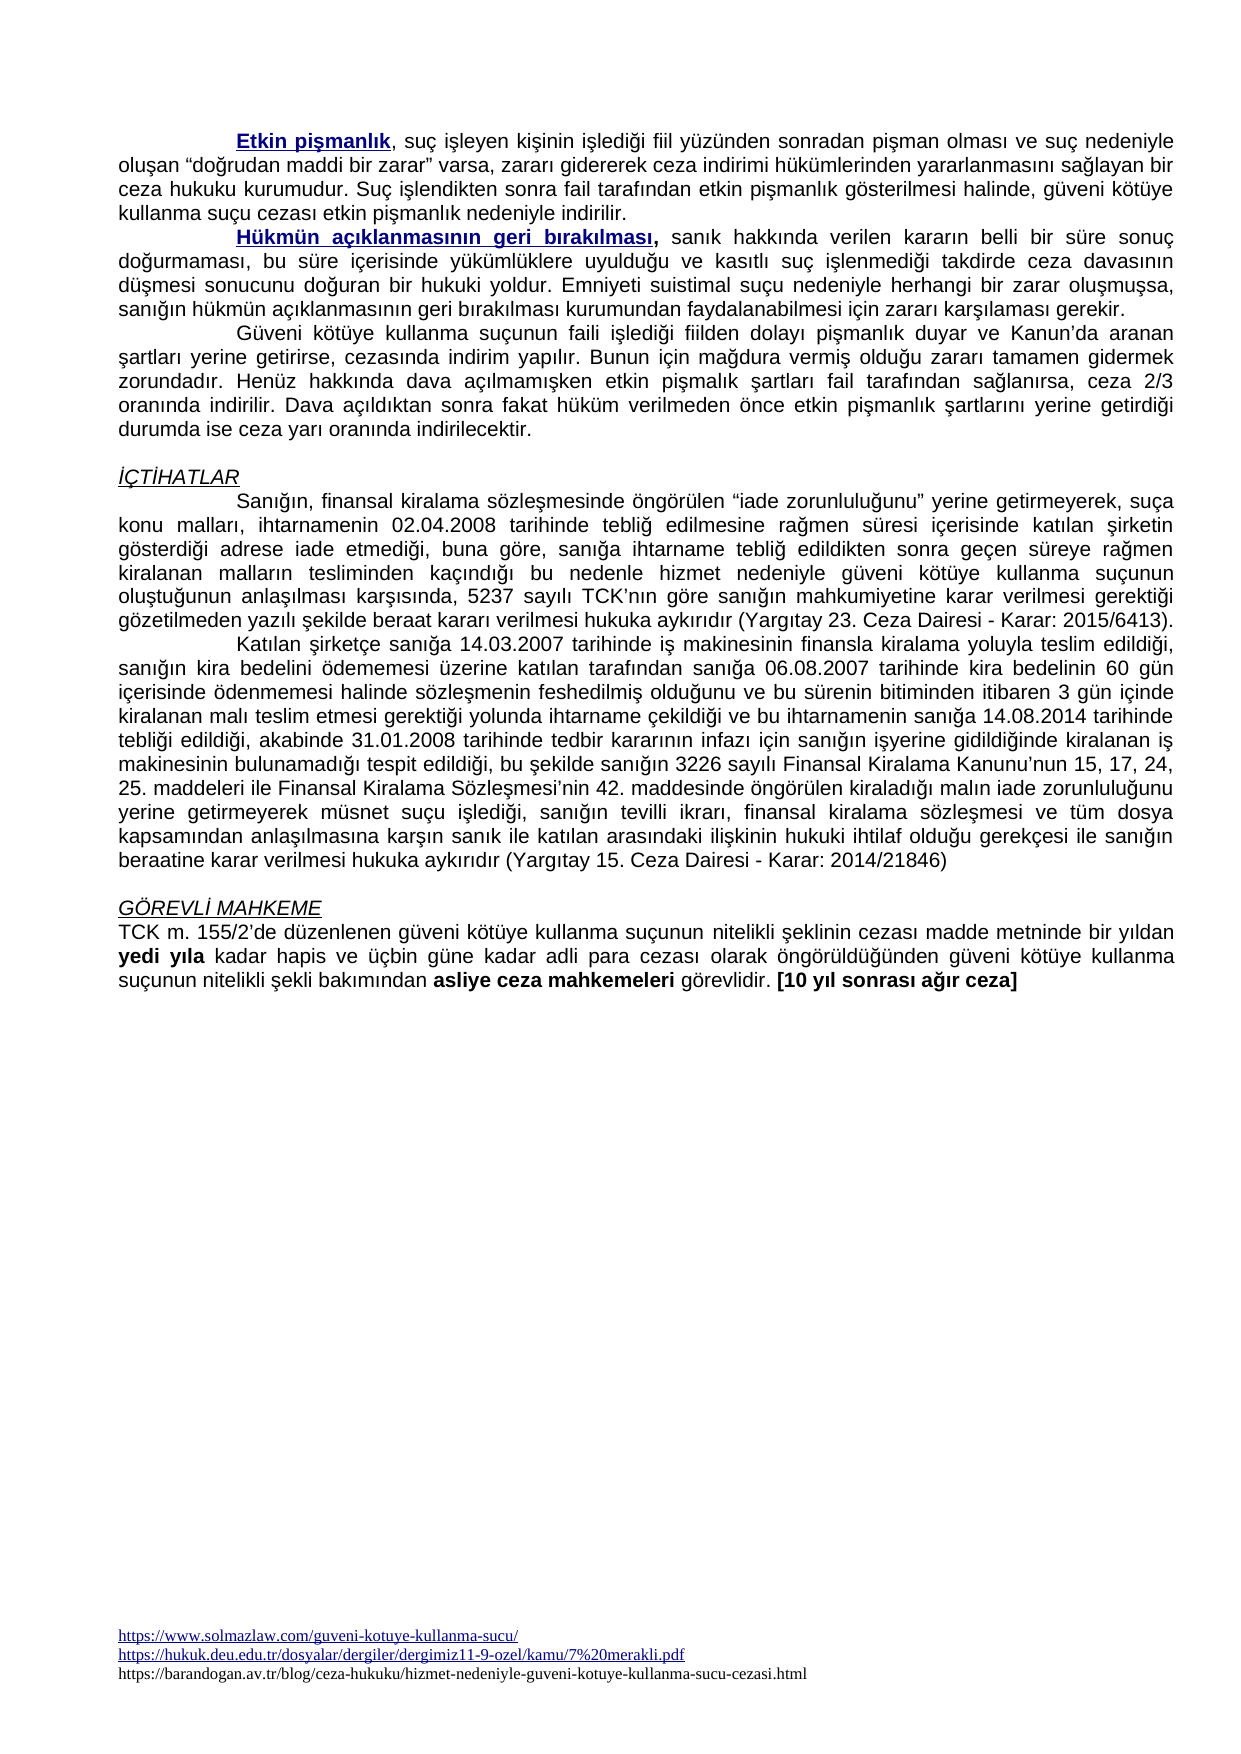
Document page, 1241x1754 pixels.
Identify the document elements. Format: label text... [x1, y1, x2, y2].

text TCK m. 155/2’de düzenlenen güveni kötüye kullanma suçunun nitelikli şeklinin cezası madde metninde bir yıldan yedi yıla kadar hapis ve üçbin güne kadar adli para cezası olarak öngörüldüğünden güveni kötüye kullanma suçunun nitelikli şekli bakımından asliye ceza mahkemeleri görevlidir. [10 yıl sonrası ağır ceza] [118, 920, 1175, 992]
text İÇTİHATLAR [118, 464, 1175, 488]
text Katılan şirketçe sanığa 14.03.2007 tarihinde iş makinesinin finansla kiralama yoluyla teslim edildiği, sanığın kira bedelini ödememesi üzerine katılan tarafından sanığa 06.08.2007 tarihinde kira bedelinin 60 gün içerisinde ödenmemesi halinde sözleşmenin feshedilmiş olduğunu ve bu sürenin bitiminden itibaren 3 gün içinde kiralanan malı teslim etmesi gerektiği yolunda ihtarname çekildiği ve bu ihtarnamenin sanığa 14.08.2014 tarihinde tebliği edildiği, akabinde 31.01.2008 tarihinde tedbir kararının infazı için sanığın işyerine gidildiğinde kiralanan iş makinesinin bulunamadığı tespit edildiği, bu şekilde sanığın 3226 sayılı Finansal Kiralama Kanunu’nun 15, 17, 24, 25. maddeleri ile Finansal Kiralama Sözleşmesi’nin 42. maddesinde öngörülen kiraladığı malın iade zorunluluğunu yerine getirmeyerek müsnet suçu işlediği, sanığın tevilli ikrarı, finansal kiralama sözleşmesi ve tüm dosya kapsamından anlaşılmasına karşın sanık ile katılan arasındaki ilişkinin hukuki ihtilaf olduğu gerekçesi ile sanığın beraatine karar verilmesi hukuka aykırıdır (Yargıtay 15. Ceza Dairesi - Karar: 2014/21846) [118, 632, 1175, 872]
text GÖREVLİ MAHKEME [118, 896, 1175, 920]
text Etkin pişmanlık, suç işleyen kişinin işlediği fiil yüzünden sonradan pişman olması ve suç nedeniyle oluşan “doğrudan maddi bir zarar” varsa, zararı gidererek ceza indirimi hükümlerinden yararlanmasını sağlayan bir ceza hukuku kurumudur. Suç işlendikten sonra fail tarafından etkin pişmanlık gösterilmesi halinde, güveni kötüye kullanma suçu cezası etkin pişmanlık nedeniyle indirilir. [118, 129, 1175, 225]
text Sanığın, finansal kiralama sözleşmesinde öngörülen “iade zorunluluğunu” yerine getirmeyerek, suça konu malları, ihtarnamenin 02.04.2008 tarihinde tebliğ edilmesine rağmen süresi içerisinde katılan şirketin gösterdiği adrese iade etmediği, buna göre, sanığa ihtarname tebliğ edildikten sonra geçen süreye rağmen kiralanan malların tesliminden kaçındığı bu nedenle hizmet nedeniyle güveni kötüye kullanma suçunun oluştuğunun anlaşılması karşısında, 5237 sayılı TCK’nın göre sanığın mahkumiyetine karar verilmesi gerektiği gözetilmeden yazılı şekilde beraat kararı verilmesi hukuka aykırıdır (Yargıtay 23. Ceza Dairesi - Karar: 2015/6413). [118, 488, 1175, 632]
text Güveni kötüye kullanma suçunun faili işlediği fiilden dolayı pişmanlık duyar ve Kanun’da aranan şartları yerine getirirse, cezasında indirim yapılır. Bunun için mağdura vermiş olduğu zararı tamamen gidermek zorundadır. Henüz hakkında dava açılmamışken etkin pişmalık şartları fail tarafından sağlanırsa, ceza 2/3 oranında indirilir. Dava açıldıktan sonra fakat hüküm verilmeden önce etkin pişmanlık şartlarını yerine getirdiği durumda ise ceza yarı oranında indirilecektir. [118, 321, 1175, 441]
text Hükmün açıklanmasının geri bırakılması, sanık hakkında verilen kararın belli bir süre sonuç doğurmaması, bu süre içerisinde yükümlüklere uyulduğu ve kasıtlı suç işlenmediği takdirde ceza davasının düşmesi sonucunu doğuran bir hukuki yoldur. Emniyeti suistimal suçu nedeniyle herhangi bir zarar oluşmuşsa, sanığın hükmün açıklanmasının geri bırakılması kurumundan faydalanabilmesi için zararı karşılaması gerekir. [118, 225, 1175, 321]
